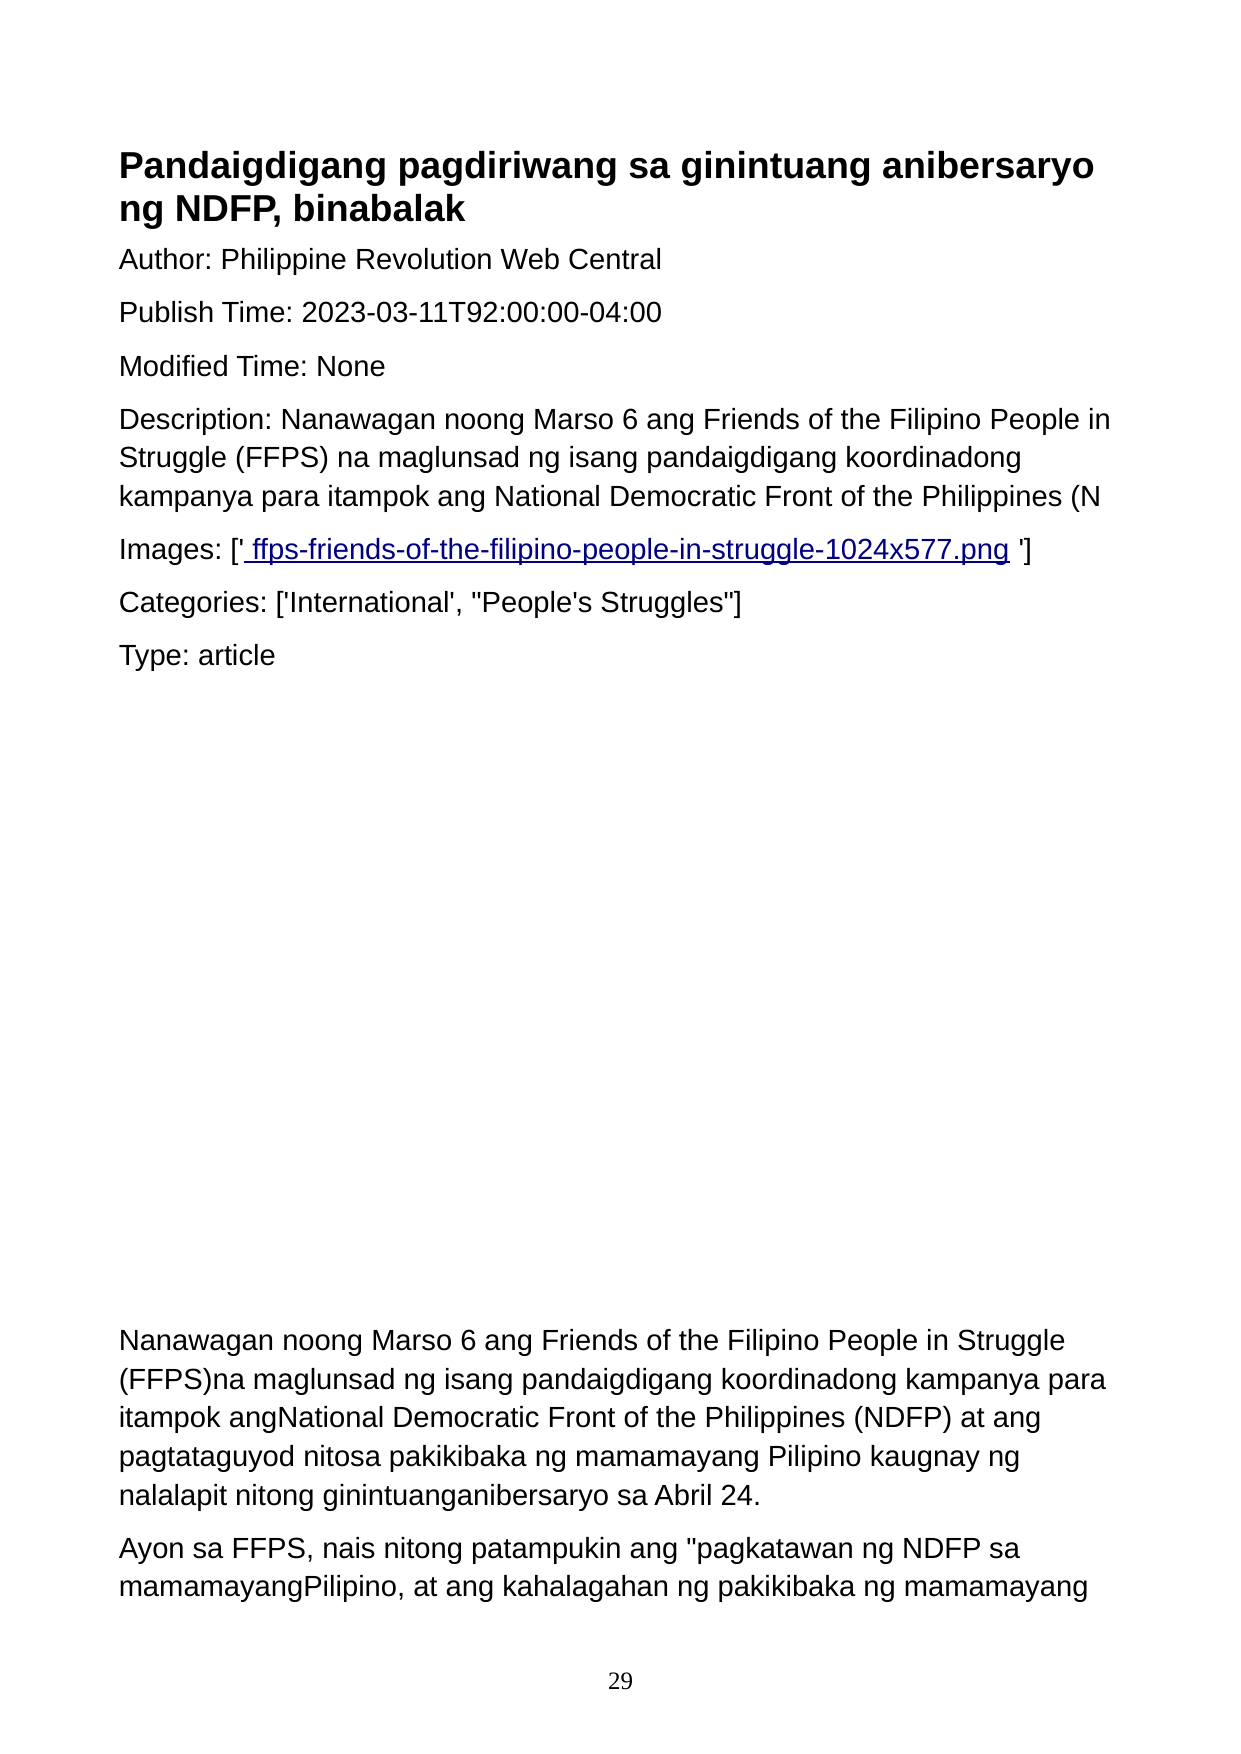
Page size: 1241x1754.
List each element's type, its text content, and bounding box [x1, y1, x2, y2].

subtitle Pandaigdigang pagdiriwang sa ginintuang anibersaryo ng NDFP, binabalak [118, 143, 1122, 230]
text Images: [' ffps-friends-of-the-filipino-people-in-struggle-1024x577.png '] [118, 532, 1122, 565]
text Ayon sa FFPS, nais nitong patampukin ang "pagkatawan ng NDFP sa mamamayangPilipino, at ang kahalagahan ng pakikibaka ng mamamayang [118, 1531, 1122, 1603]
text Publish Time: 2023-03-11T92:00:00-04:00 [118, 295, 1122, 329]
text Description: Nanawagan noong Marso 6 ang Friends of the Filipino People in Struggle (FFPS) na maglunsad ng isang pandaigdigang koordinadong kampanya para itampok ang National Democratic Front of the Philippines (N [118, 402, 1122, 512]
text Type: article [118, 638, 1122, 672]
text Modified Time: None [118, 348, 1122, 382]
text Author: Philippine Revolution Web Central [118, 242, 1122, 276]
text Nanawagan noong Marso 6 ang Friends of the Filipino People in Struggle (FFPS)na maglunsad ng isang pandaigdigang koordinadong kampanya para itampok angNational Democratic Front of the Philippines (NDFP) at ang pagtataguyod nitosa pakikibaka ng mamamayang Pilipino kaugnay ng nalalapit nitong ginintuanganibersaryo sa Abril 24. [118, 1323, 1122, 1511]
text Categories: ['International', "People's Struggles"] [118, 585, 1122, 618]
